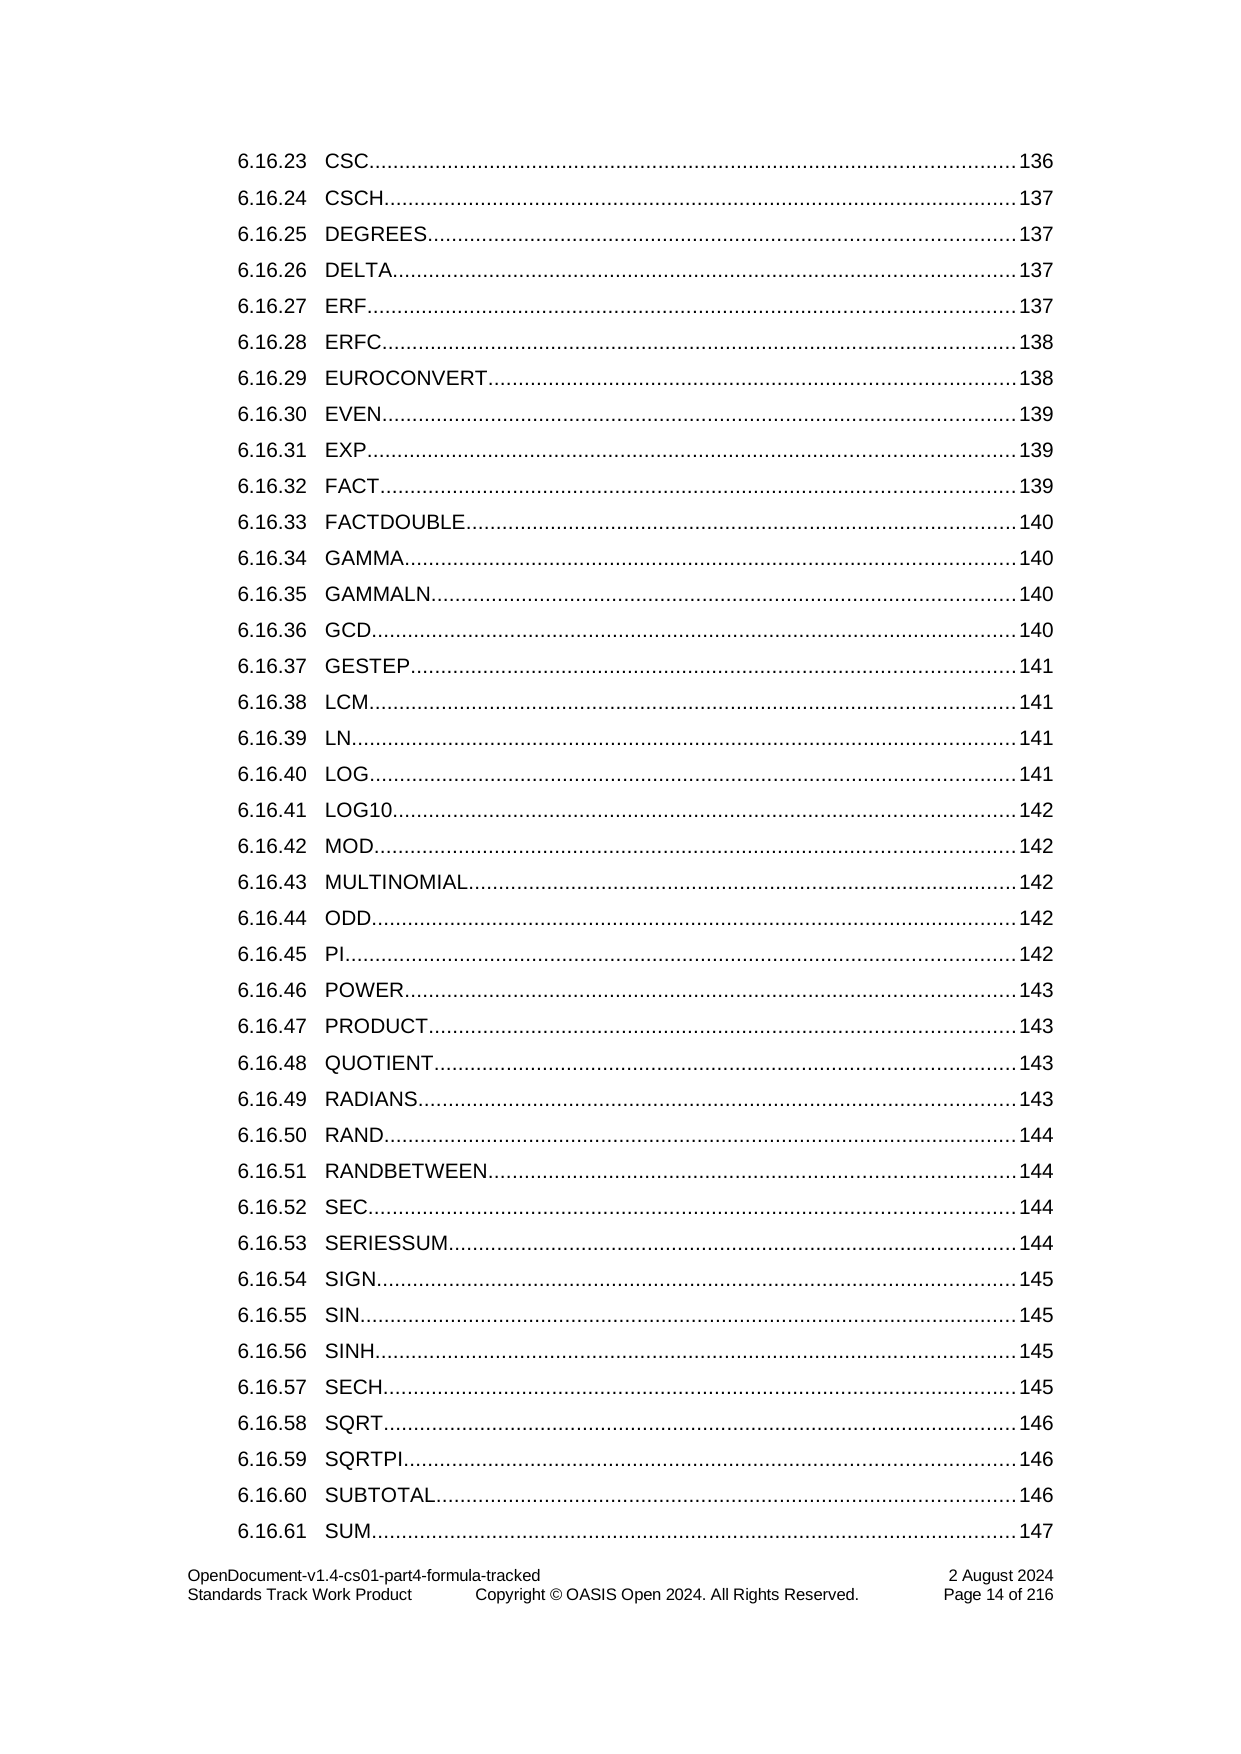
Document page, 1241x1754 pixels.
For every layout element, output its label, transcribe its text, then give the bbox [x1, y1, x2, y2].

text 6.16.30 EVEN 139 [237, 402, 1053, 426]
text 6.16.40 LOG 141 [237, 763, 1053, 786]
text 6.16.44 ODD 142 [237, 907, 1053, 930]
text 6.16.58 SQRT 146 [237, 1411, 1053, 1435]
text 6.16.28 ERFC 138 [237, 330, 1053, 354]
text 6.16.34 GAMMA 140 [237, 546, 1053, 570]
text 6.16.27 ERF 137 [237, 294, 1053, 318]
text 6.16.37 GESTEP 141 [237, 654, 1053, 678]
text 6.16.51 RANDBETWEEN 144 [237, 1159, 1053, 1183]
text 6.16.31 EXP 139 [237, 438, 1053, 462]
text 6.16.42 MOD 142 [237, 835, 1053, 858]
text 6.16.49 RADIANS 143 [237, 1087, 1053, 1111]
text 6.16.39 LN 141 [237, 727, 1053, 750]
text 6.16.54 SIGN 145 [237, 1267, 1053, 1291]
text 6.16.41 LOG10 142 [237, 799, 1053, 822]
text 6.16.55 SIN 145 [237, 1303, 1053, 1327]
text 6.16.32 FACT 139 [237, 474, 1053, 498]
text 6.16.53 SERIESSUM 144 [237, 1231, 1053, 1255]
text 6.16.45 PI 142 [237, 943, 1053, 966]
text 6.16.35 GAMMALN 140 [237, 582, 1053, 606]
text 6.16.60 SUBTOTAL 146 [237, 1483, 1053, 1507]
text 6.16.47 PRODUCT 143 [237, 1015, 1053, 1038]
text 6.16.59 SQRTPI 146 [237, 1447, 1053, 1471]
text 6.16.33 FACTDOUBLE 140 [237, 510, 1053, 534]
text 6.16.48 QUOTIENT 143 [237, 1051, 1053, 1074]
text 6.16.46 POWER 143 [237, 979, 1053, 1002]
text 6.16.57 SECH 145 [237, 1375, 1053, 1399]
text 6.16.50 RAND 144 [237, 1123, 1053, 1147]
text 6.16.56 SINH 145 [237, 1339, 1053, 1363]
text 6.16.23 CSC 136 [237, 150, 1053, 173]
text 6.16.43 MULTINOMIAL 142 [237, 871, 1053, 894]
text 6.16.38 LCM 141 [237, 691, 1053, 714]
text 6.16.24 CSCH 137 [237, 186, 1053, 209]
text 6.16.29 EUROCONVERT 138 [237, 366, 1053, 390]
text 6.16.52 SEC 144 [237, 1195, 1053, 1219]
text 6.16.36 GCD 140 [237, 618, 1053, 642]
text 6.16.25 DEGREES 137 [237, 222, 1053, 246]
text 6.16.61 SUM 147 [237, 1519, 1053, 1543]
text 6.16.26 DELTA 137 [237, 258, 1053, 282]
